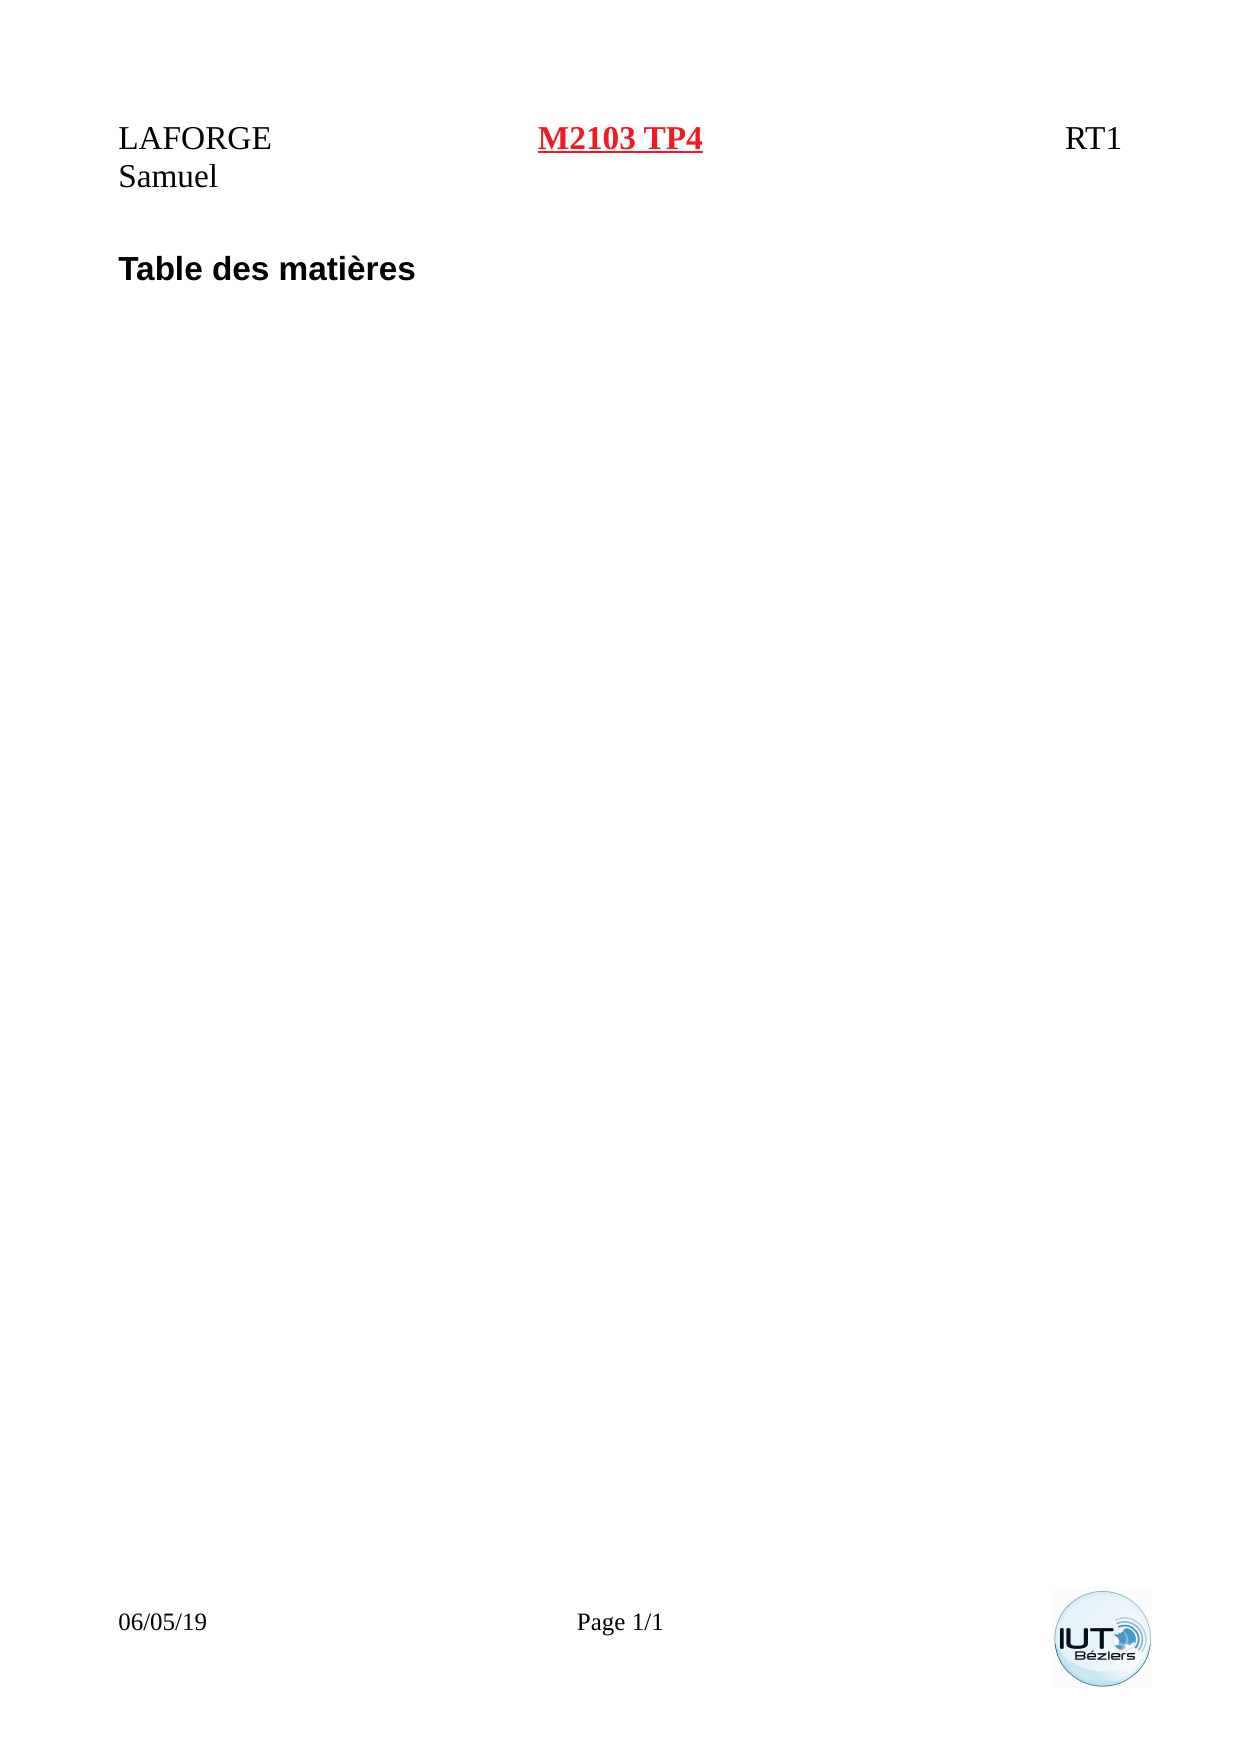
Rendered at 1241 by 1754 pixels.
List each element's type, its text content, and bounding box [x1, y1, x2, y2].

subtitle Table des matières [118, 249, 1122, 288]
picture [1051, 1587, 1153, 1688]
